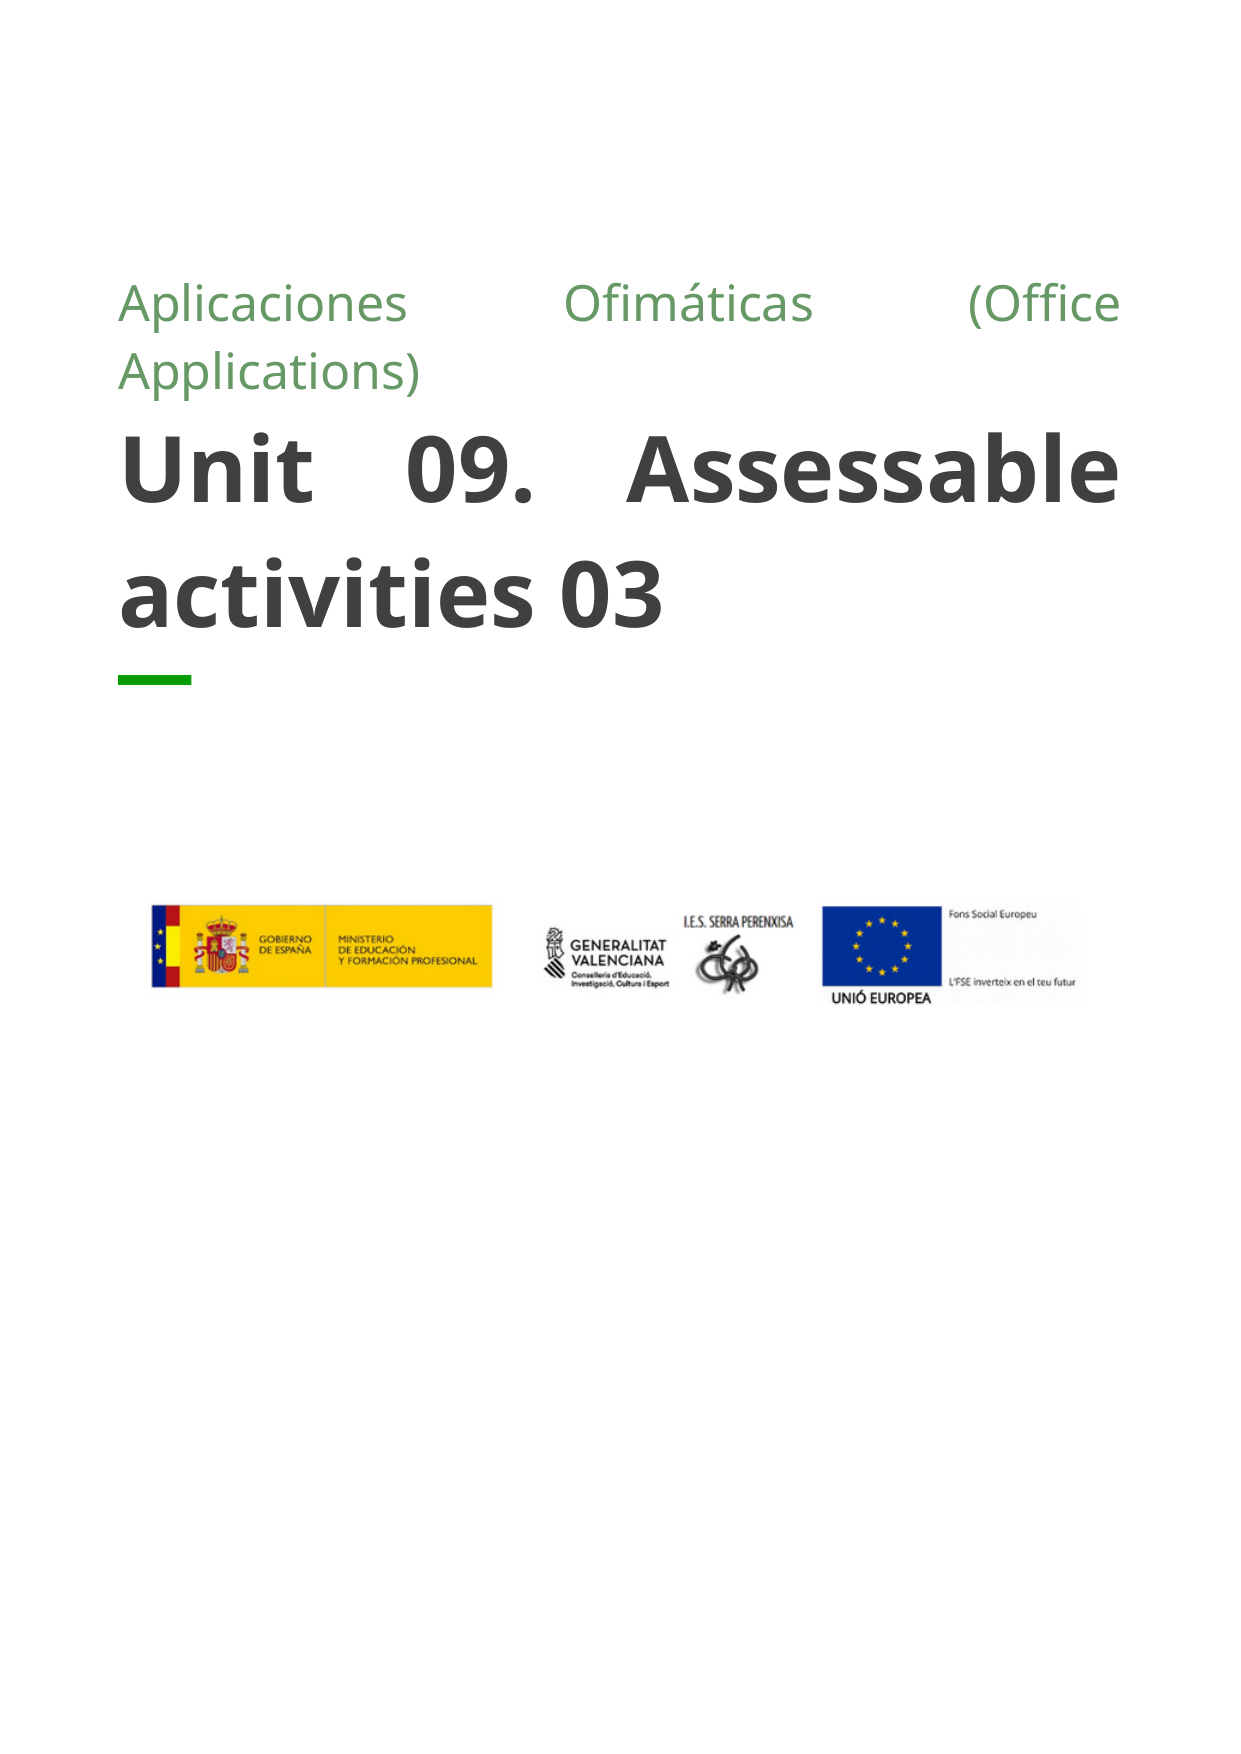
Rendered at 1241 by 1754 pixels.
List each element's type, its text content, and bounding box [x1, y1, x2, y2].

title Aplicaciones Ofimáticas (Office Applications) Unit 09. Assessable activities 03 [118, 268, 1122, 654]
picture [118, 675, 192, 685]
picture [118, 885, 1123, 1005]
